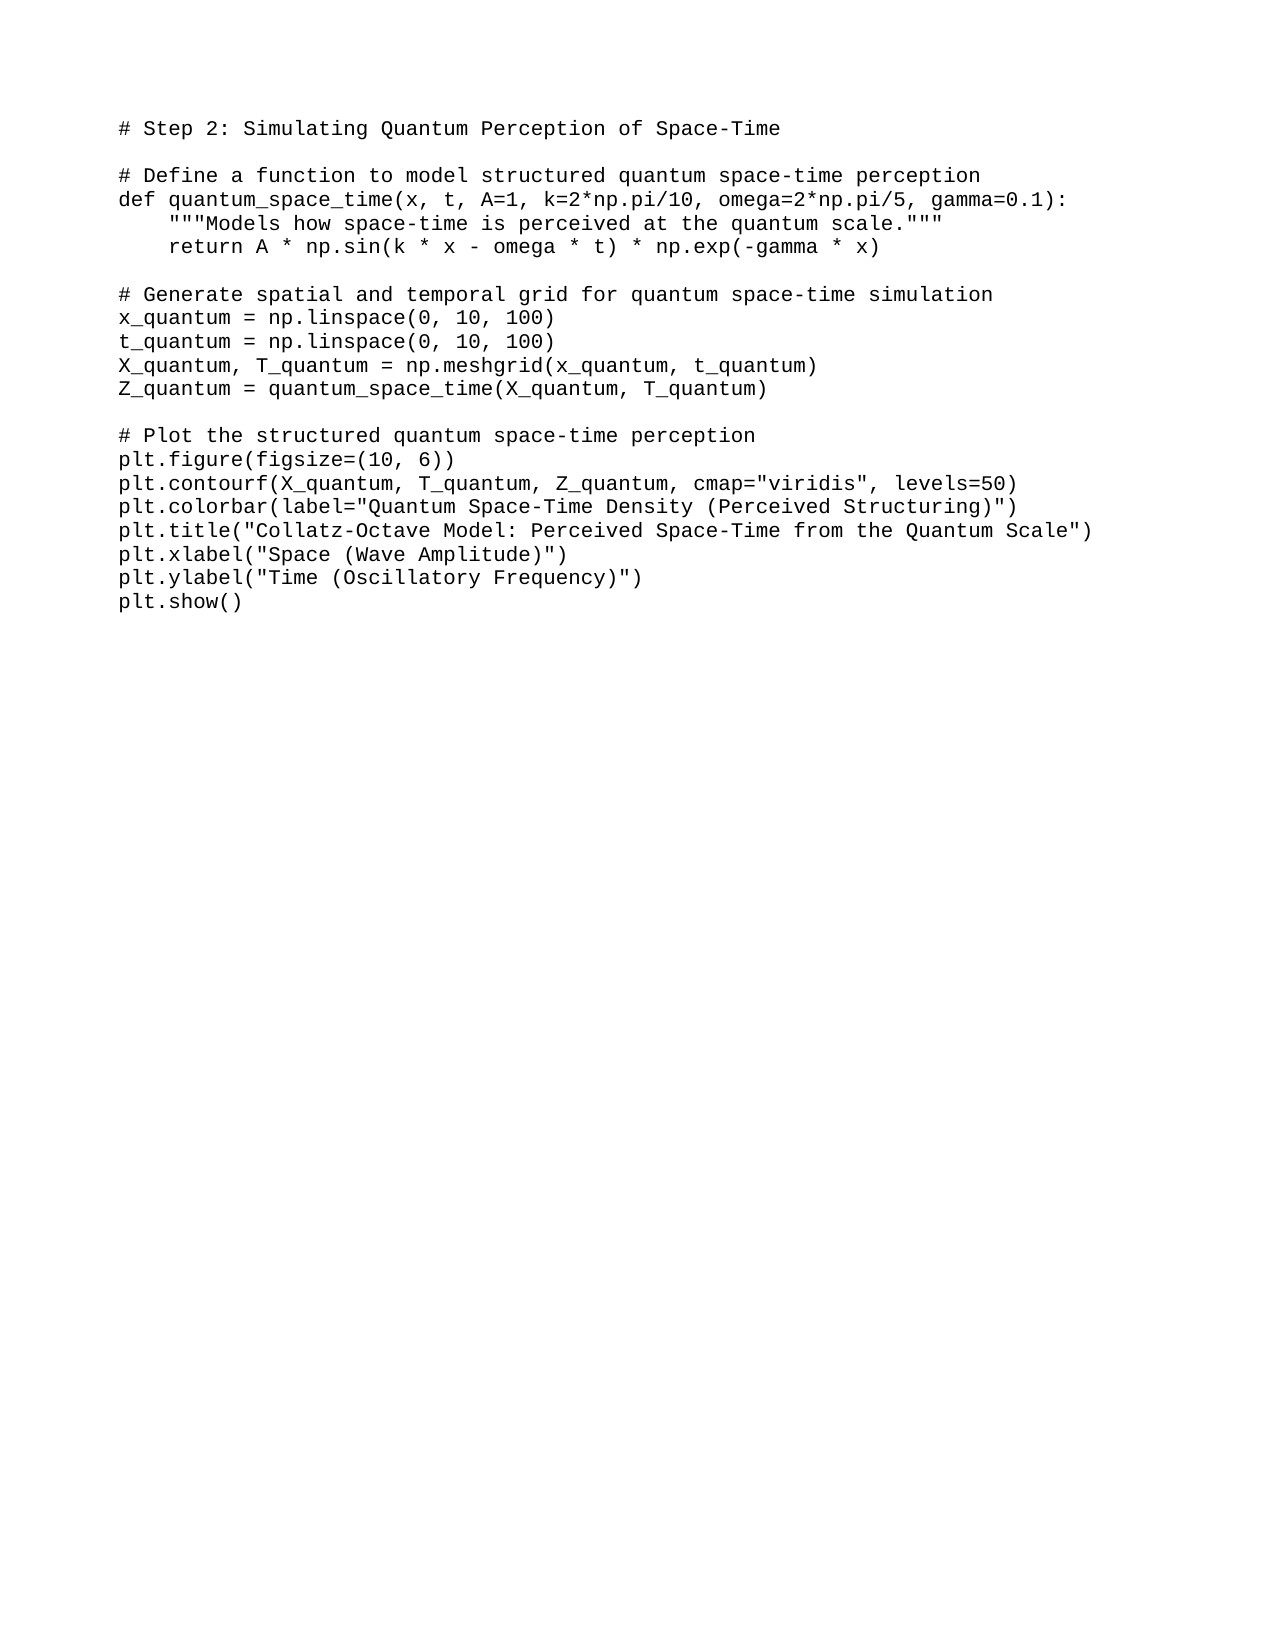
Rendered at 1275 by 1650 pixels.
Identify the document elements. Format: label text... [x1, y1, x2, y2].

text plt.xlabel("Space (Wave Amplitude)") [118, 544, 1157, 567]
text def quantum_space_time(x, t, A=1, k=2*np.pi/10, omega=2*np.pi/5, gamma=0.1): [118, 189, 1157, 213]
text X_quantum, T_quantum = np.meshgrid(x_quantum, t_quantum) [118, 354, 1157, 378]
text plt.colorbar(label="Quantum Space-Time Density (Perceived Structuring)") [118, 496, 1157, 520]
text t_quantum = np.linspace(0, 10, 100) [118, 331, 1157, 354]
text plt.ylabel("Time (Oscillatory Frequency)") [118, 567, 1157, 591]
text # Step 2: Simulating Quantum Perception of Space-Time [118, 118, 1157, 142]
text return A * np.sin(k * x - omega * t) * np.exp(-gamma * x) [118, 236, 1157, 260]
text Z_quantum = quantum_space_time(X_quantum, T_quantum) [118, 378, 1157, 402]
text plt.show() [118, 591, 1157, 615]
text x_quantum = np.linspace(0, 10, 100) [118, 307, 1157, 331]
text # Generate spatial and temporal grid for quantum space-time simulation [118, 284, 1157, 307]
text # Plot the structured quantum space-time perception [118, 426, 1157, 449]
text # Define a function to model structured quantum space-time perception [118, 165, 1157, 189]
text plt.contourf(X_quantum, T_quantum, Z_quantum, cmap="viridis", levels=50) [118, 473, 1157, 496]
text plt.figure(figsize=(10, 6)) [118, 449, 1157, 473]
text plt.title("Collatz-Octave Model: Perceived Space-Time from the Quantum Scale") [118, 520, 1157, 544]
text """Models how space-time is perceived at the quantum scale.""" [118, 213, 1157, 236]
